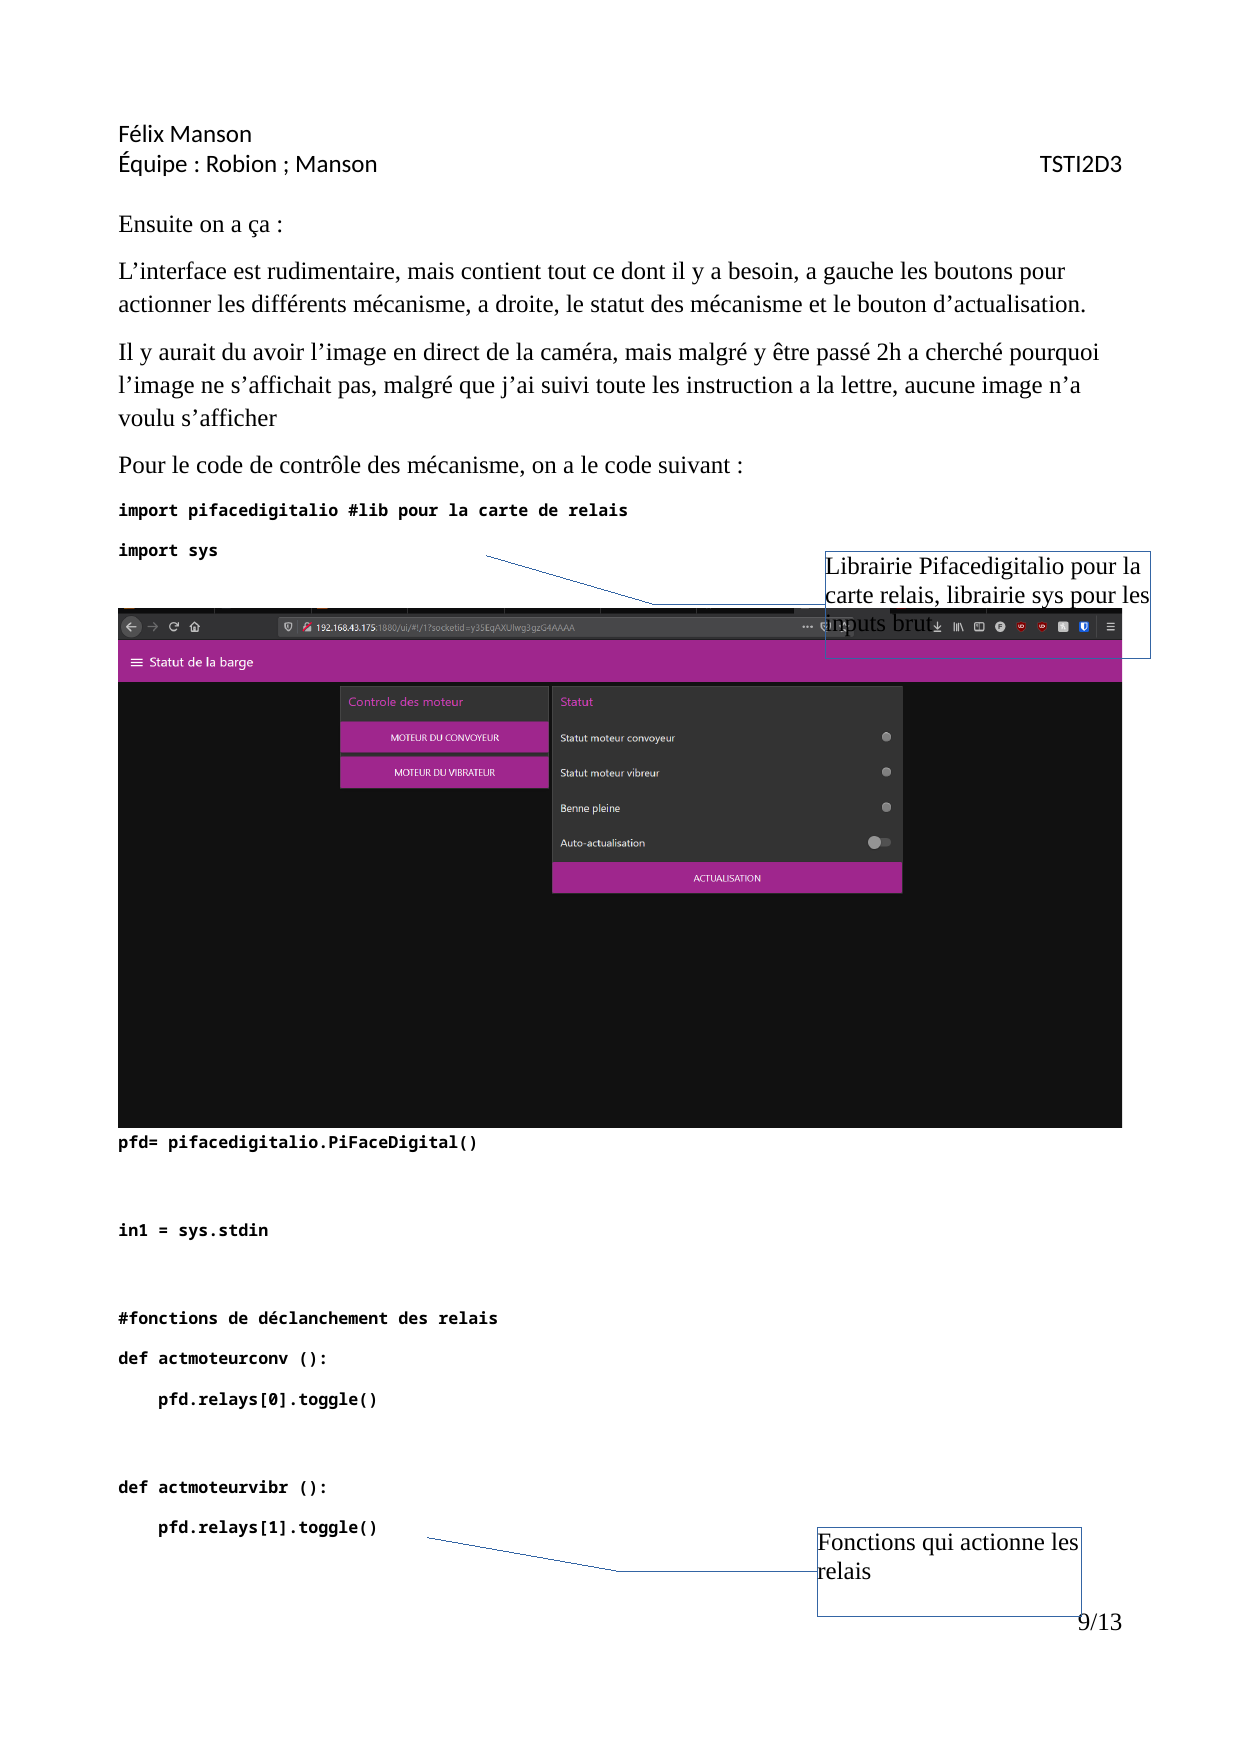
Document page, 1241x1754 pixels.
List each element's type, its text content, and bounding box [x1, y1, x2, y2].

picture [118, 608, 1123, 1128]
text #fonctions de déclanchement des relais [118, 1306, 1122, 1329]
text in1 = sys.stdin [118, 1218, 1122, 1241]
text import sys [118, 539, 1122, 561]
text L’interface est rudimentaire, mais contient tout ce dont il y a besoin, a gauche les boutons pour actionner les différents mécanisme, a droite, le statut des mécanisme et le bouton d’actualisation. [118, 256, 1122, 318]
text Il y aurait du avoir l’image en direct de la caméra, mais malgré y être passé 2h a cherché pourquoi l’image ne s’affichait pas, malgré que j’ai suivi toute les instruction a la lettre, aucune image n’a voulu s’afficher [118, 337, 1122, 432]
text Pour le code de contrôle des mécanisme, on a le code suivant : [118, 451, 1122, 479]
text pfd.relays[0].toggle() [118, 1387, 1122, 1410]
picture [826, 608, 1123, 658]
text Ensuite on a ça : [118, 209, 1122, 237]
text pfd= pifacedigitalio.PiFaceDigital() [118, 1128, 1122, 1153]
text import pifacedigitalio #lib pour la carte de relais [118, 498, 1122, 521]
text pfd.relays[1].toggle() [118, 1516, 1122, 1539]
text def actmoteurconv (): [118, 1347, 1122, 1369]
text def actmoteurvibr (): [118, 1475, 1122, 1498]
